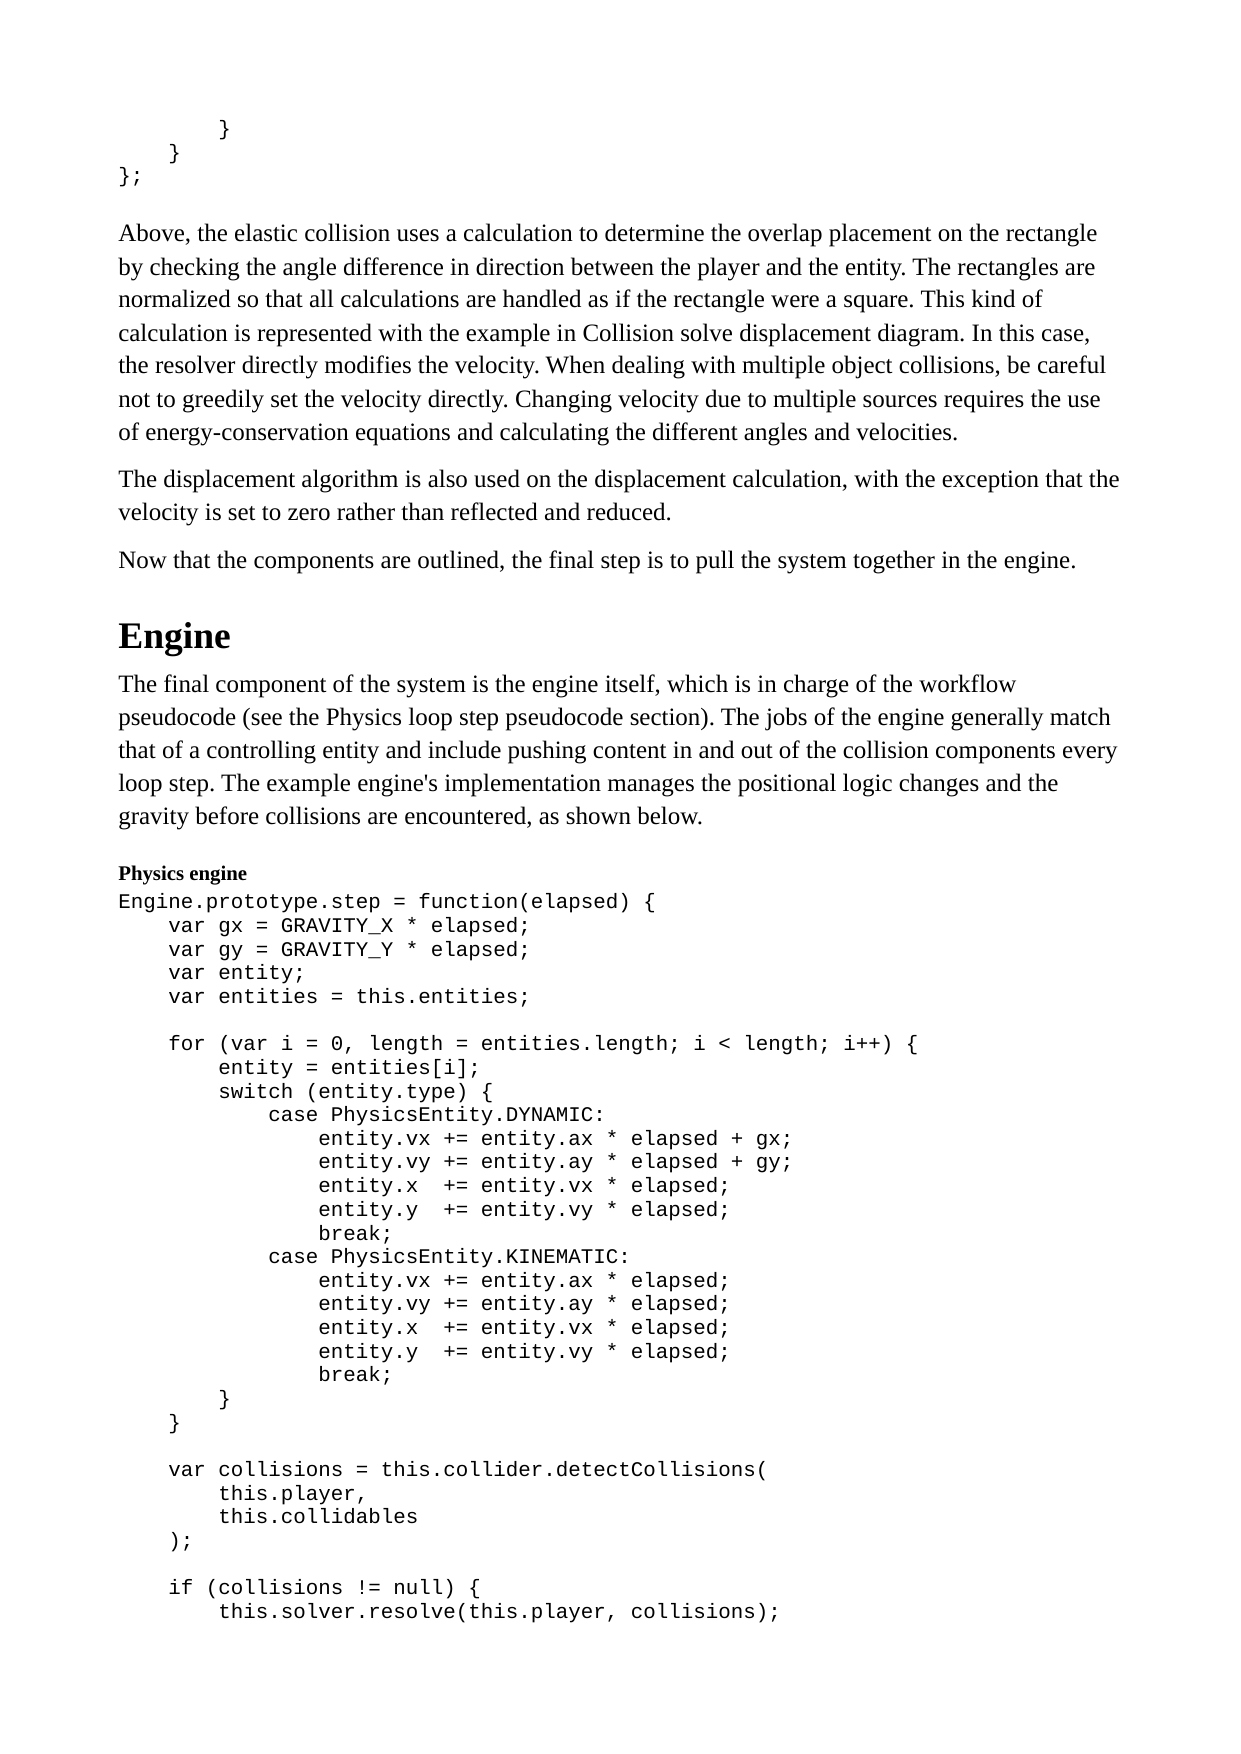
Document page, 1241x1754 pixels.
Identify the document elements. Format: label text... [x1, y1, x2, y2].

text var gx = GRAVITY_X * elapsed; [118, 915, 1122, 939]
text entity.vx += entity.ax * elapsed + gx; [118, 1128, 1122, 1152]
text } [118, 118, 1122, 142]
text var collisions = this.collider.detectCollisions( [118, 1459, 1122, 1483]
text } [118, 1412, 1122, 1435]
text entity.vy += entity.ay * elapsed; [118, 1293, 1122, 1317]
text case PhysicsEntity.DYNAMIC: [118, 1104, 1122, 1128]
text The final component of the system is the engine itself, which is in charge of the workflow pseudocode (see the Physics loop step pseudocode section). The jobs of the engine generally match that of a controlling entity and include pushing content in and out of the collision components every loop step. The example engine's implementation manages the positional logic changes and the gravity before collisions are encountered, as shown below. [118, 669, 1122, 830]
text var entity; [118, 962, 1122, 986]
text ); [118, 1530, 1122, 1553]
text switch (entity.type) { [118, 1081, 1122, 1104]
text } [118, 1388, 1122, 1412]
text entity.vy += entity.ay * elapsed + gy; [118, 1152, 1122, 1175]
text Above, the elastic collision uses a calculation to determine the overlap placement on the rectangle by checking the angle difference in direction between the player and the entity. The rectangles are normalized so that all calculations are handled as if the rectangle were a square. This kind of calculation is represented with the example in Collision solve displacement diagram. In this case, the resolver directly modifies the velocity. When dealing with multiple object collisions, be careful not to greedily set the velocity directly. Changing velocity due to multiple sources requires the use of energy-conservation equations and calculating the different angles and velocities. [118, 218, 1122, 445]
text entity.y += entity.vy * elapsed; [118, 1199, 1122, 1222]
text break; [118, 1222, 1122, 1246]
text entity.x += entity.vx * elapsed; [118, 1175, 1122, 1199]
text } [118, 142, 1122, 165]
text entity.y += entity.vy * elapsed; [118, 1341, 1122, 1364]
text entity.vx += entity.ax * elapsed; [118, 1270, 1122, 1293]
text var entities = this.entities; [118, 986, 1122, 1010]
text var gy = GRAVITY_Y * elapsed; [118, 939, 1122, 962]
subtitle Physics engine [118, 861, 1122, 885]
text }; [118, 165, 1122, 189]
text Engine.prototype.step = function(elapsed) { [118, 891, 1122, 915]
text The displacement algorithm is also used on the displacement calculation, with the exception that the velocity is set to zero rather than reflected and reduced. [118, 464, 1122, 526]
text entity = entities[i]; [118, 1057, 1122, 1081]
text if (collisions != null) { [118, 1577, 1122, 1601]
text break; [118, 1364, 1122, 1388]
text for (var i = 0, length = entities.length; i < length; i++) { [118, 1033, 1122, 1057]
text Now that the components are outlined, the final step is to pull the system together in the engine. [118, 545, 1122, 574]
text entity.x += entity.vx * elapsed; [118, 1317, 1122, 1341]
text this.solver.resolve(this.player, collisions); [118, 1601, 1122, 1624]
text this.player, [118, 1483, 1122, 1506]
text case PhysicsEntity.KINEMATIC: [118, 1246, 1122, 1270]
text this.collidables [118, 1506, 1122, 1530]
subtitle Engine [118, 613, 1122, 656]
